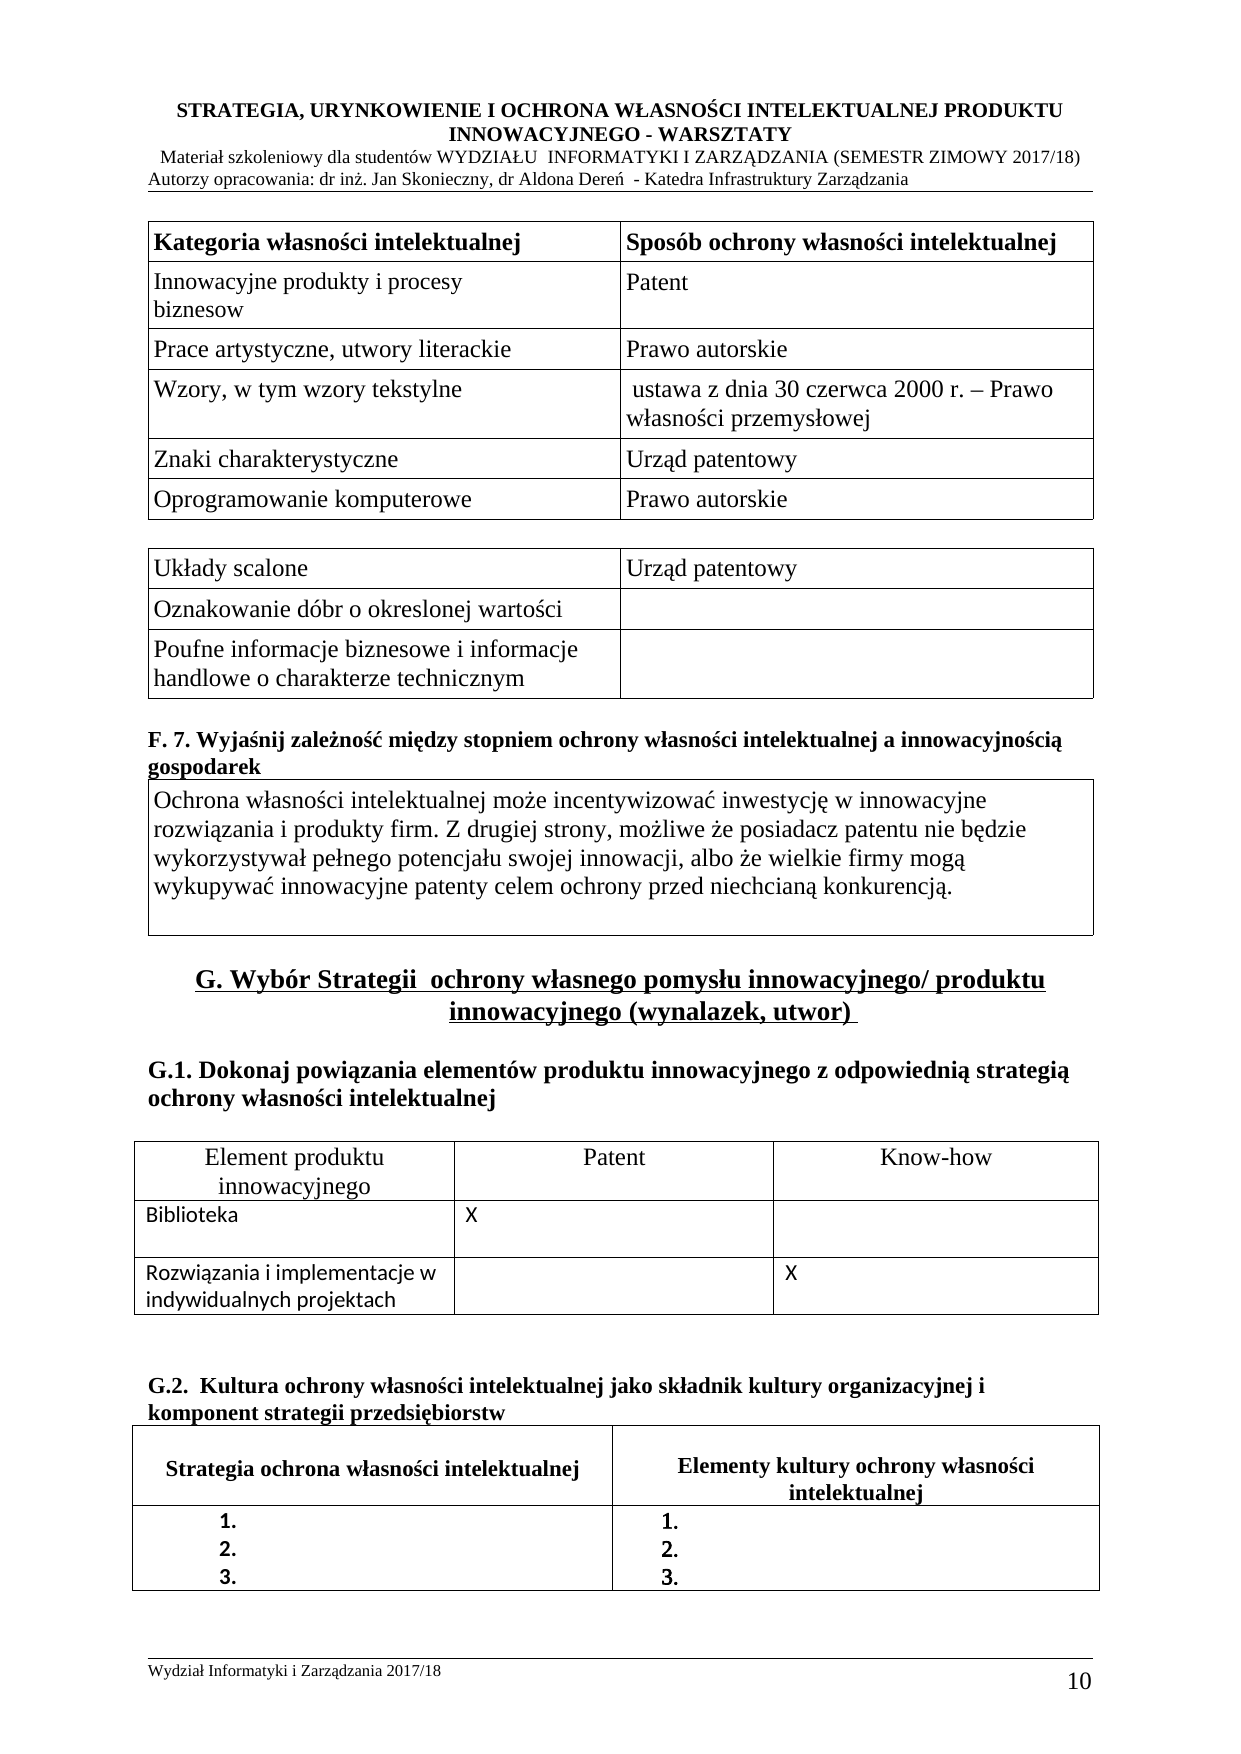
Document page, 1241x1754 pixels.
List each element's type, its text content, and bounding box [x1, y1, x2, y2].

table_header Elementy kultury ochrony własności intelektualnej [613, 1426, 1099, 1505]
table_cell Biblioteka [135, 1201, 454, 1257]
table_header Know-how [774, 1142, 1098, 1199]
text G.2. Kultura ochrony własności intelektualnej jako składnik kultury organizacyjnej i komponent strategii przedsiębiorstw [148, 1372, 1093, 1425]
table_cell Znaki charakterystyczne [149, 439, 620, 478]
table_cell Urząd patentowy [621, 439, 1093, 478]
table_cell Wzory, w tym wzory tekstylne [149, 370, 620, 438]
table_header Ochrona własności intelektualnej może incentywizować inwestycję w innowacyjne rozwiązania i produkty firm. Z drugiej strony, możliwe że posiadacz patentu nie będzie wykorzystywał pełnego potencjału swojej innowacji, albo że wielkie firmy mogą wykupywać innowacyjne patenty celem ochrony przed niechcianą konkurencją. [149, 780, 1093, 935]
text G.1. Dokonaj powiązania elementów produktu innowacyjnego z odpowiednią strategią ochrony własności intelektualnej [148, 1055, 1093, 1112]
table_cell Innowacyjne produkty i procesy biznesow [149, 262, 620, 328]
table_cell 1. 2. 3. [133, 1506, 612, 1590]
subtitle G. Wybór Strategii ochrony własnego pomysłu innowacyjnego/ produktu innowacyjnego (wynalazek, utwor) [148, 964, 1093, 1026]
table_header Patent [455, 1142, 773, 1199]
table_cell Prace artystyczne, utwory literackie [149, 329, 620, 369]
table_cell Oznakowanie dóbr o okreslonej wartości [149, 589, 620, 628]
table_header Układy scalone [149, 549, 620, 588]
text F. 7. Wyjaśnij zależność między stopniem ochrony własności intelektualnej a innowacyjnością gospodarek [148, 727, 1093, 779]
table_cell Patent [621, 262, 1093, 328]
table_cell [774, 1201, 1098, 1257]
table_header Sposób ochrony własności intelektualnej [621, 222, 1093, 261]
table_header Strategia ochrona własności intelektualnej [133, 1426, 612, 1505]
table_cell Poufne informacje biznesowe i informacje handlowe o charakterze technicznym [149, 630, 620, 698]
table_cell X [455, 1201, 773, 1257]
table_cell Oprogramowanie komputerowe [149, 479, 620, 519]
table_cell Rozwiązania i implementacje w indywidualnych projektach [135, 1258, 454, 1314]
table_cell Prawo autorskie [621, 329, 1093, 369]
table_cell X [774, 1258, 1098, 1314]
table_header Urząd patentowy [621, 549, 1093, 588]
table_header Kategoria własności intelektualnej [149, 222, 620, 261]
table_cell [621, 589, 1093, 628]
table_cell [613, 1506, 1099, 1590]
table_cell [455, 1258, 773, 1314]
table_cell ustawa z dnia 30 czerwca 2000 r. – Prawo własności przemysłowej [621, 370, 1093, 438]
table_header Element produktu innowacyjnego [135, 1142, 454, 1199]
table_cell Prawo autorskie [621, 479, 1093, 519]
table_cell [621, 630, 1093, 698]
